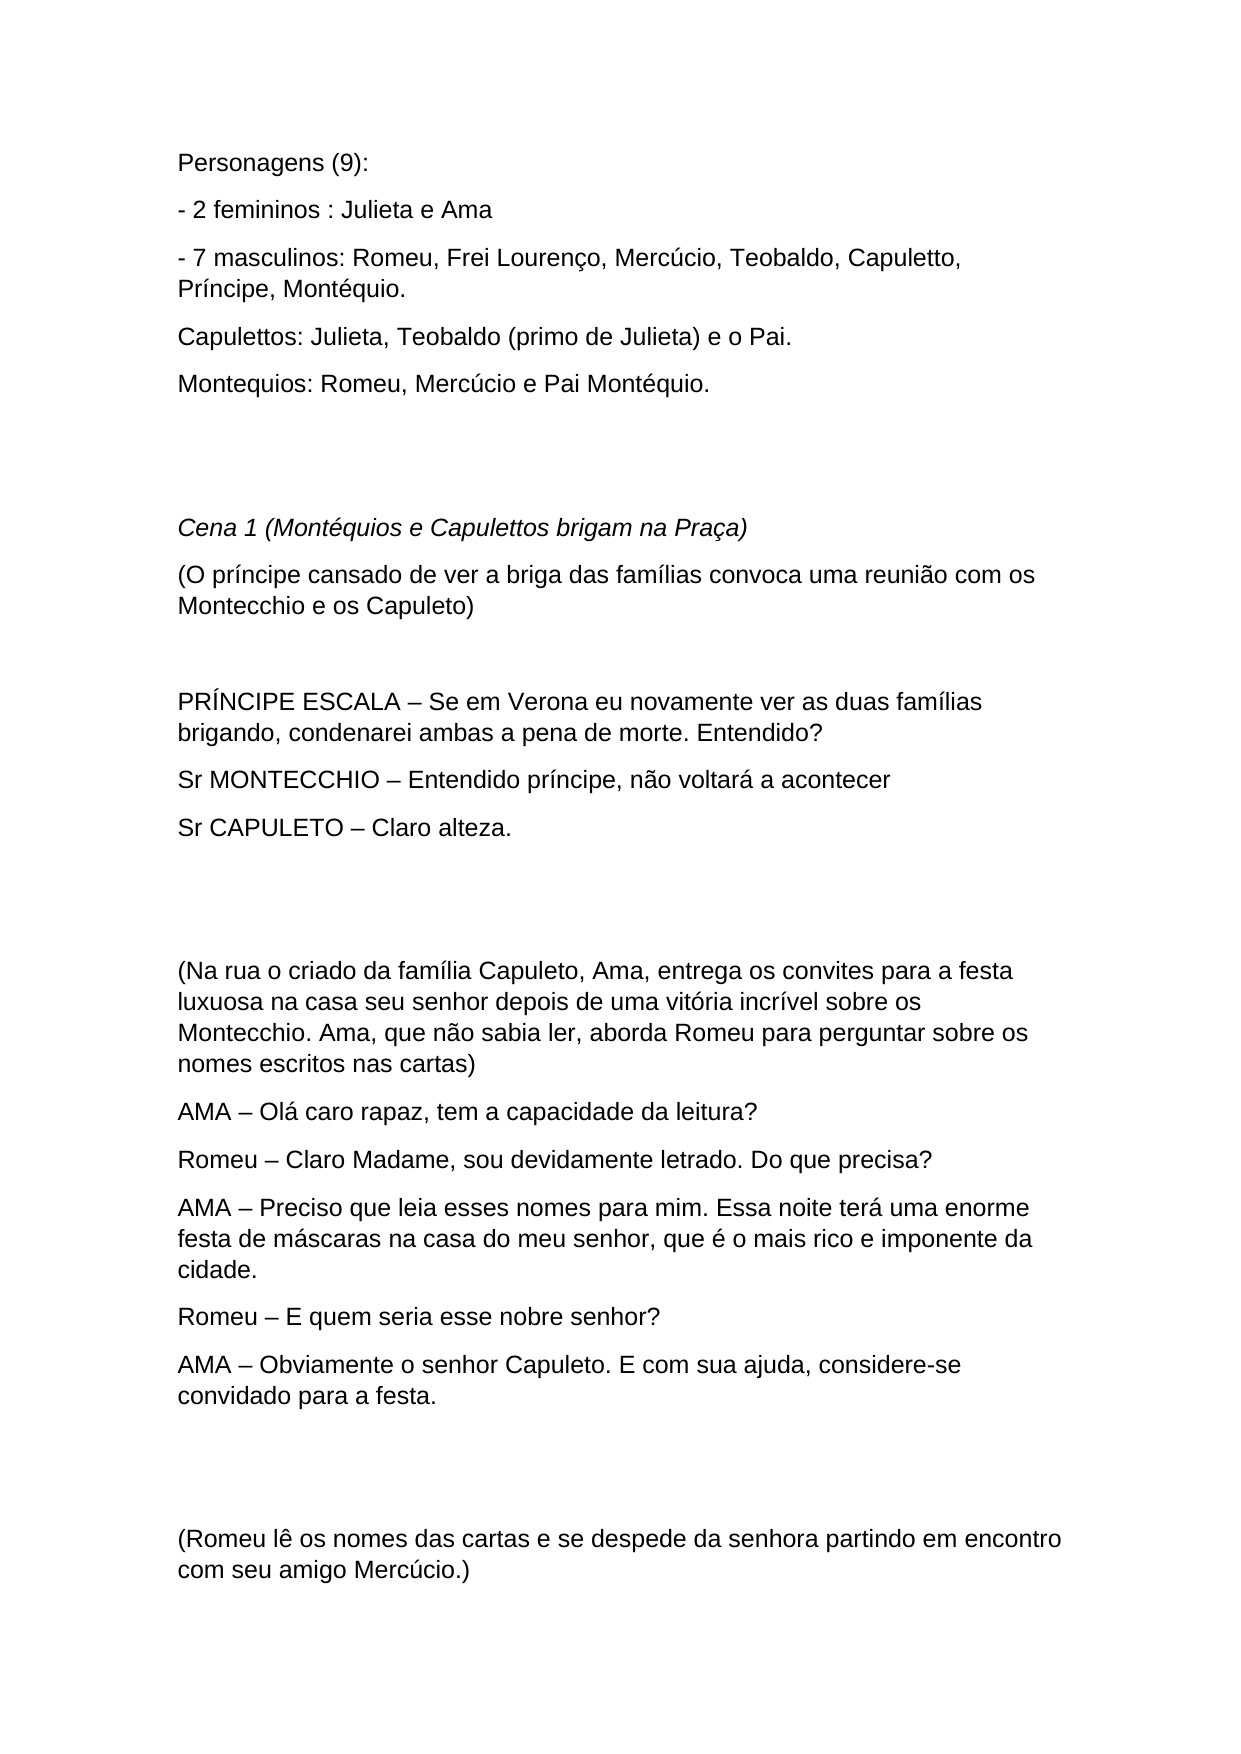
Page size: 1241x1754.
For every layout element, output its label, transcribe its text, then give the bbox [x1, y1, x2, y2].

text (Romeu lê os nomes das cartas e se despede da senhora partindo em encontro com seu amigo Mercúcio.) [177, 1524, 1063, 1584]
text Romeu – E quem seria esse nobre senhor? [177, 1302, 1063, 1331]
text Sr CAPULETO – Claro alteza. [177, 813, 1063, 842]
text AMA – Obviamente o senhor Capuleto. E com sua ajuda, considere-se convidado para a festa. [177, 1350, 1063, 1410]
text PRÍNCIPE ESCALA – Se em Verona eu novamente ver as duas famílias brigando, condenarei ambas a pena de morte. Entendido? [177, 687, 1063, 747]
text Sr MONTECCHIO – Entendido príncipe, não voltará a acontecer [177, 766, 1063, 794]
text (O príncipe cansado de ver a briga das famílias convoca uma reunião com os Montecchio e os Capuleto) [177, 560, 1063, 620]
text - 2 femininos : Julieta e Ama [177, 195, 1063, 224]
text Capulettos: Julieta, Teobaldo (primo de Julieta) e o Pai. [177, 322, 1063, 351]
text Romeu – Claro Madame, sou devidamente letrado. Do que precisa? [177, 1145, 1063, 1174]
text Cena 1 (Montéquios e Capulettos brigam na Praça) [177, 513, 1063, 541]
text AMA – Preciso que leia esses nomes para mim. Essa noite terá uma enorme festa de máscaras na casa do meu senhor, que é o mais rico e imponente da cidade. [177, 1193, 1063, 1283]
text Montequios: Romeu, Mercúcio e Pai Montéquio. [177, 369, 1063, 398]
text AMA – Olá caro rapaz, tem a capacidade da leitura? [177, 1097, 1063, 1126]
text Personagens (9): [177, 148, 1063, 176]
text - 7 masculinos: Romeu, Frei Lourenço, Mercúcio, Teobaldo, Capuletto, Príncipe, Montéquio. [177, 243, 1063, 303]
text (Na rua o criado da família Capuleto, Ama, entrega os convites para a festa luxuosa na casa seu senhor depois de uma vitória incrível sobre os Montecchio. Ama, que não sabia ler, aborda Romeu para perguntar sobre os nomes escritos nas cartas) [177, 956, 1063, 1078]
